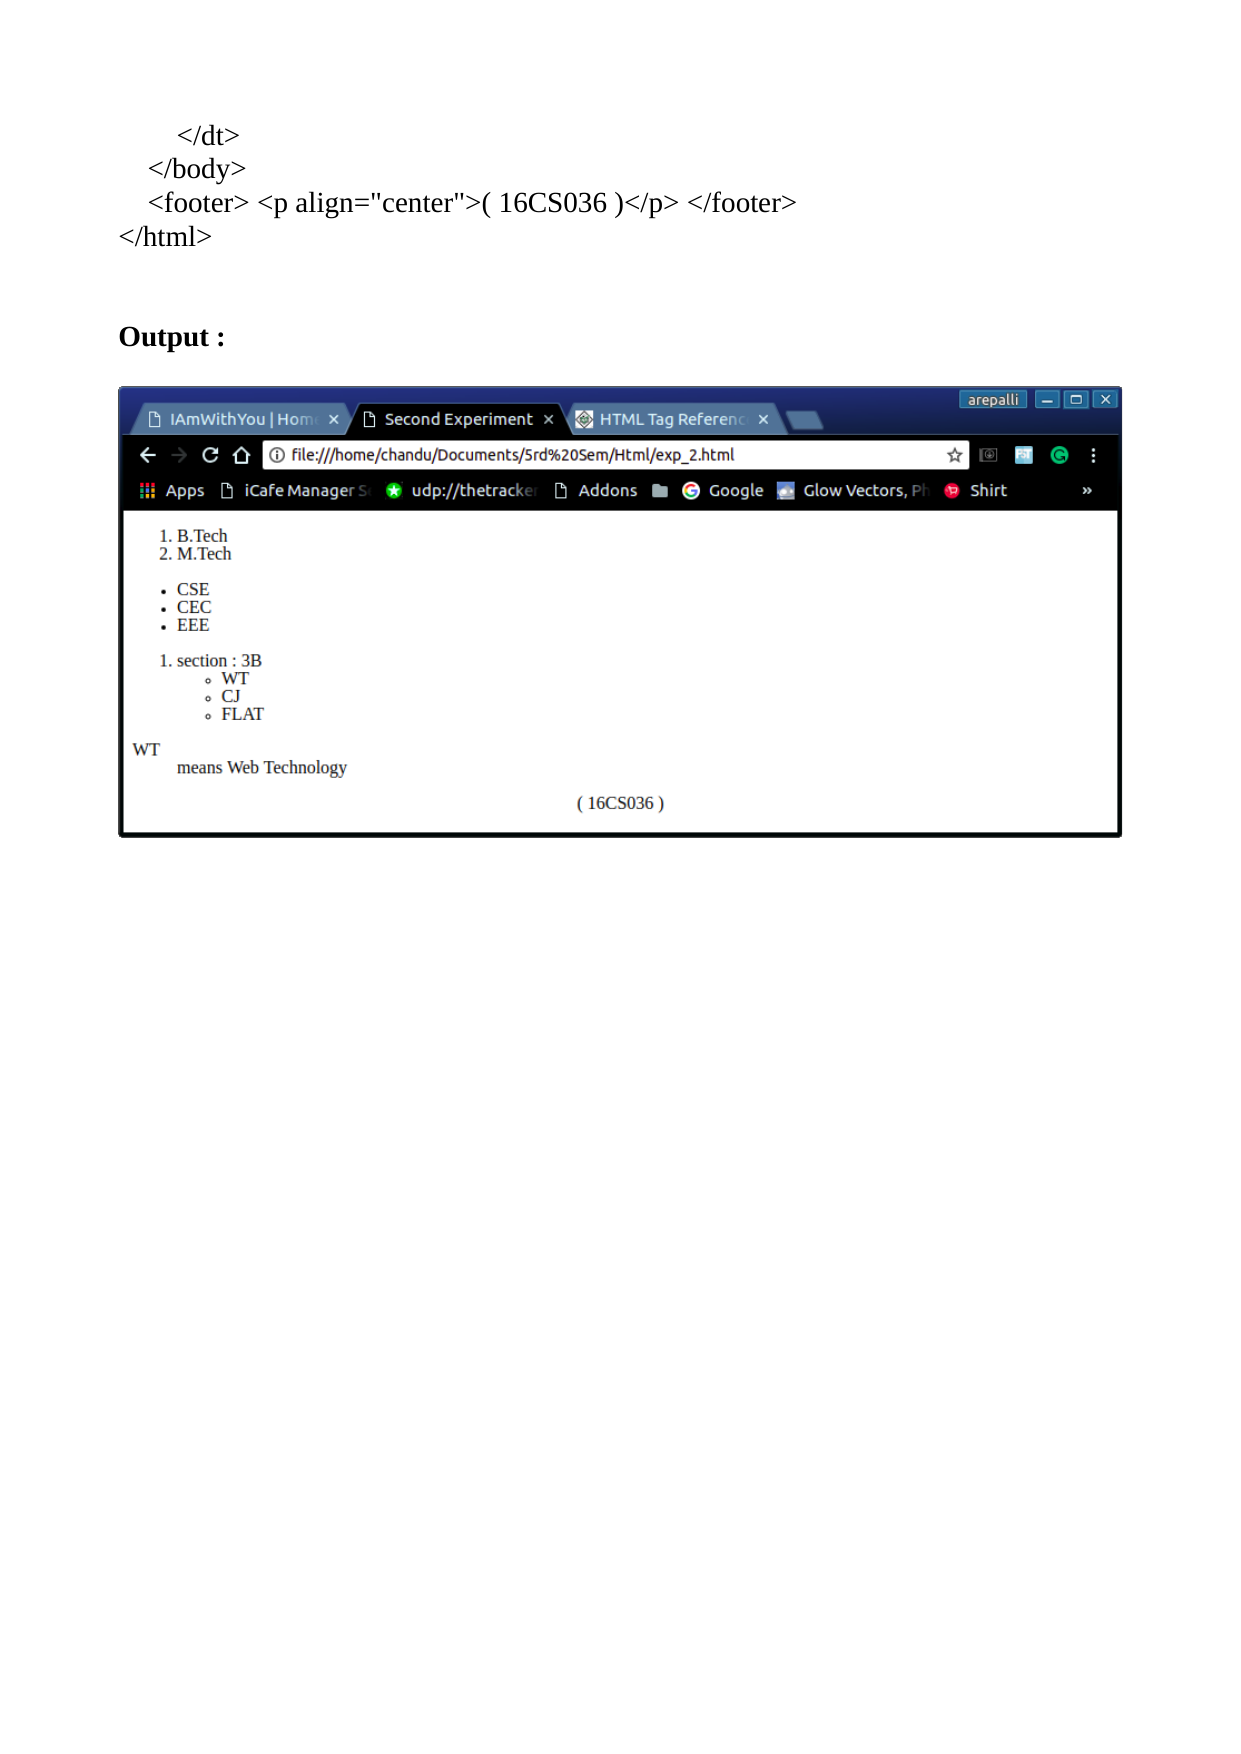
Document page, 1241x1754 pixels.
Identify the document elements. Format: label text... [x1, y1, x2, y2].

text </body> [118, 152, 1122, 185]
picture [118, 386, 1123, 838]
text <footer> <p align="center">( 16CS036 )</p> </footer> [118, 185, 1122, 219]
text Output : [118, 319, 1122, 353]
text </html> [118, 219, 1122, 252]
text </dt> [118, 118, 1122, 152]
